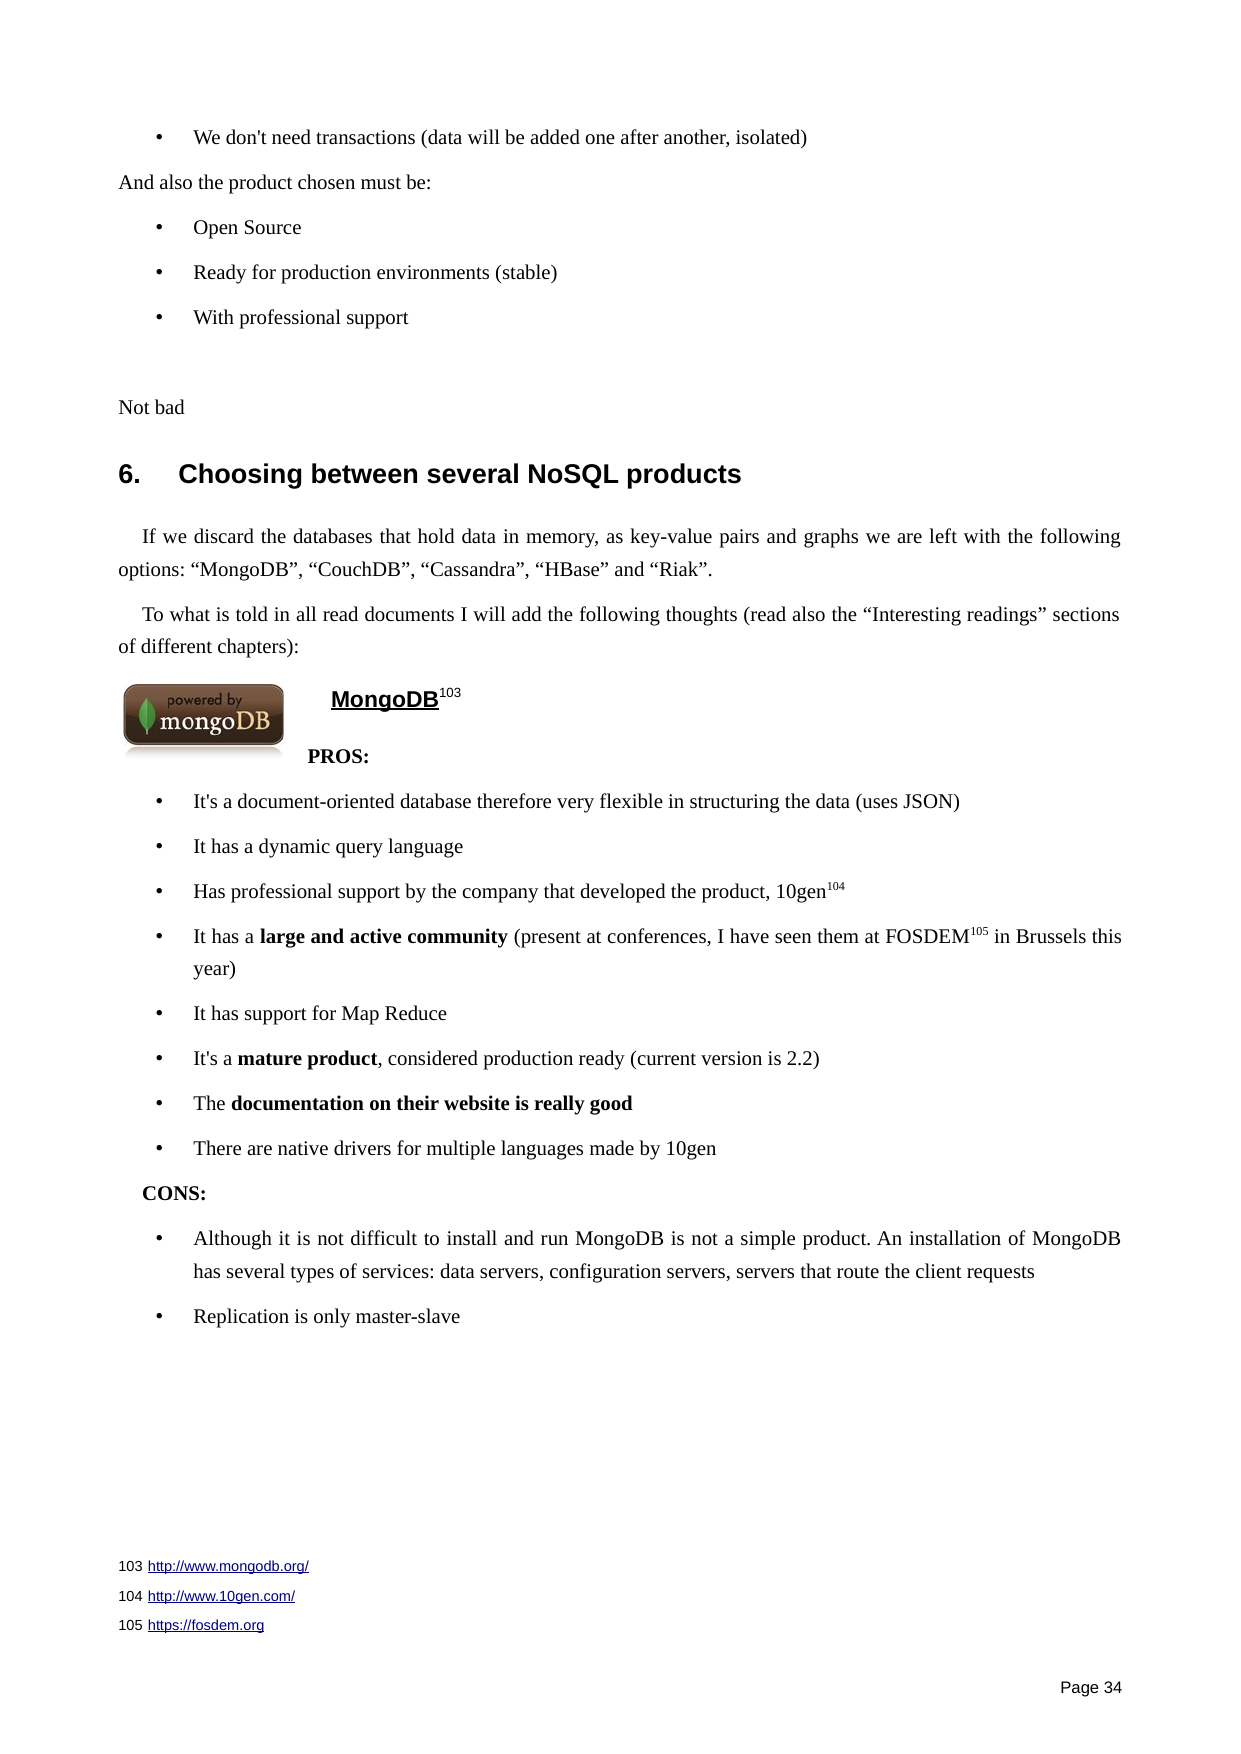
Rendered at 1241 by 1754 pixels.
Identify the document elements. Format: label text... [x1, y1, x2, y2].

text http://www.mongodb.org/ [118, 1548, 1122, 1577]
list It has a large and active community (present at conferences, I have seen them at FOSDEM in Brussels this year) [156, 917, 1122, 982]
text PROS: [118, 737, 1122, 770]
list There are native drivers for multiple languages made by 10gen [156, 1130, 1122, 1162]
text Not bad [118, 388, 1122, 421]
list Has professional support by the company that developed the product, 10gen [156, 872, 1122, 905]
subtitle MongoDB [284, 686, 1122, 712]
list It has a dynamic query language [156, 827, 1122, 860]
text CONS: [118, 1175, 1122, 1207]
list It's a document-oriented database therefore very flexible in structuring the data (uses JSON) [156, 782, 1122, 815]
list https://fosdem.org [118, 1607, 1122, 1636]
list Ready for production environments (stable) [156, 253, 1122, 286]
text And also the product chosen must be: [118, 163, 1122, 196]
text If we discard the databases that hold data in memory, as key-value pairs and graphs we are left with the following options: “MongoDB”, “CouchDB”, “Cassandra”, “HBase” and “Riak”. [118, 517, 1122, 582]
list With professional support [156, 298, 1122, 331]
subtitle Choosing between several NoSQL products [118, 458, 1122, 489]
picture [123, 684, 284, 760]
text To what is told in all read documents I will add the following thoughts (read also the “Interesting readings” sections of different chapters): [118, 595, 1122, 660]
list We don't need transactions (data will be added one after another, isolated) [156, 118, 1122, 151]
list http://www.10gen.com/ [118, 1577, 1122, 1607]
list Open Source [156, 208, 1122, 241]
list Although it is not difficult to install and run MongoDB is not a simple product. An installation of MongoDB has several types of services: data servers, configuration servers, servers that route the client requests [156, 1220, 1122, 1285]
list The documentation on their website is really good [156, 1085, 1122, 1117]
list It's a mature product, considered production ready (current version is 2.2) [156, 1040, 1122, 1072]
list It has support for Map Reduce [156, 995, 1122, 1027]
list Replication is only master-slave [156, 1297, 1122, 1330]
